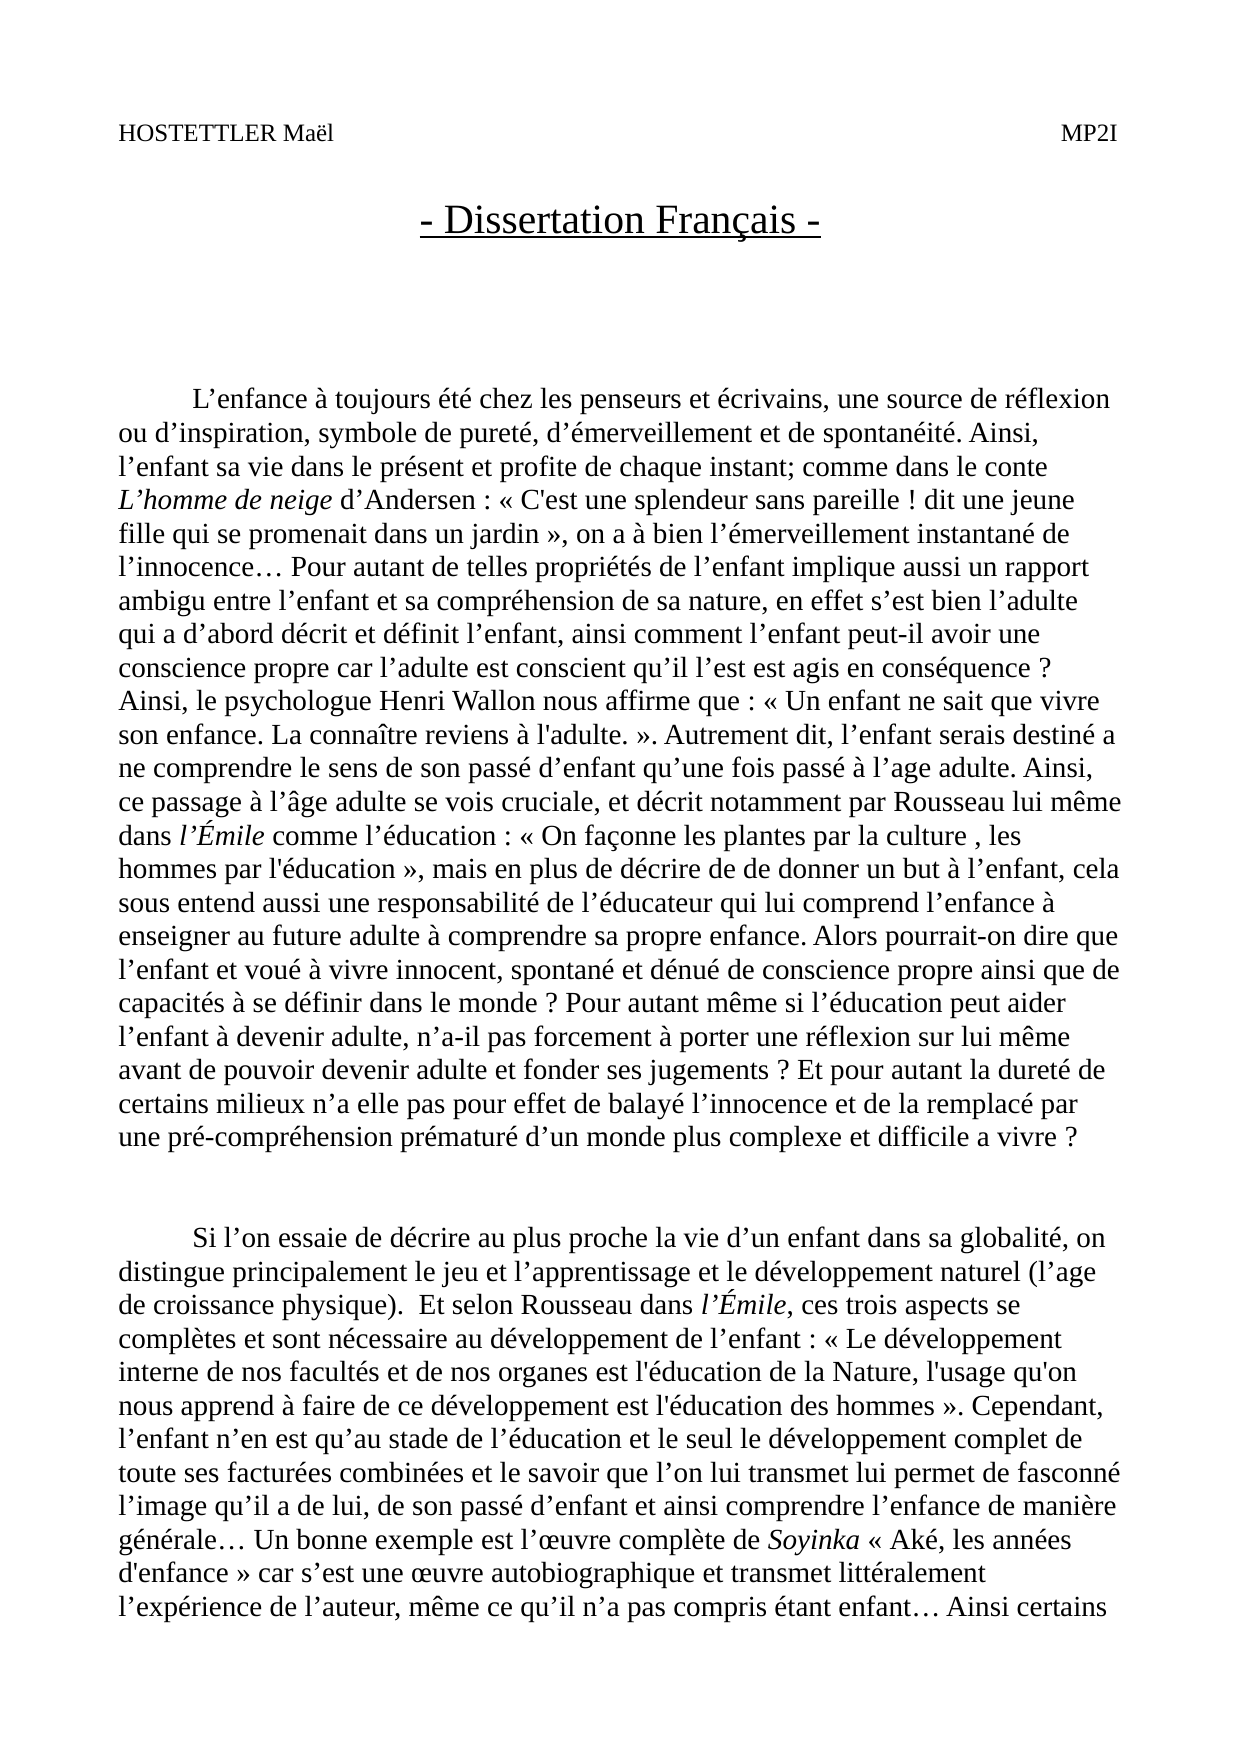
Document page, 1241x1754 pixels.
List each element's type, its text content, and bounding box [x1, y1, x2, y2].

text L’enfance à toujours été chez les penseurs et écrivains, une source de réflexion ou d’inspiration, symbole de pureté, d’émerveillement et de spontanéité. Ainsi, l’enfant sa vie dans le présent et profite de chaque instant; comme dans le conte L’homme de neige d’Andersen : « C'est une splendeur sans pareille ! dit une jeune fille qui se promenait dans un jardin », on a à bien l’émerveillement instantané de l’innocence… Pour autant de telles propriétés de l’enfant implique aussi un rapport ambigu entre l’enfant et sa compréhension de sa nature, en effet s’est bien l’adulte qui a d’abord décrit et définit l’enfant, ainsi comment l’enfant peut-il avoir une conscience propre car l’adulte est conscient qu’il l’est est agis en conséquence ? Ainsi, le psychologue Henri Wallon nous affirme que : « Un enfant ne sait que vivre son enfance. La connaître reviens à l'adulte. ». Autrement dit, l’enfant serais destiné a ne comprendre le sens de son passé d’enfant qu’une fois passé à l’age adulte. Ainsi, ce passage à l’âge adulte se vois cruciale, et décrit notamment par Rousseau lui même dans l’Émile comme l’éducation : « On façonne les plantes par la culture , les hommes par l'éducation », mais en plus de décrire de de donner un but à l’enfant, cela sous entend aussi une responsabilité de l’éducateur qui lui comprend l’enfance à enseigner au future adulte à comprendre sa propre enfance. Alors pourrait-on dire que l’enfant et voué à vivre innocent, spontané et dénué de conscience propre ainsi que de capacités à se définir dans le monde ? Pour autant même si l’éducation peut aider l’enfant à devenir adulte, n’a-il pas forcement à porter une réflexion sur lui même avant de pouvoir devenir adulte et fonder ses jugements ? Et pour autant la dureté de certains milieux n’a elle pas pour effet de balayé l’innocence et de la remplacé par une pré-compréhension prématuré d’un monde plus complexe et difficile a vivre ? [118, 382, 1122, 1153]
text - Dissertation Français - [118, 195, 1122, 243]
text Si l’on essaie de décrire au plus proche la vie d’un enfant dans sa globalité, on distingue principalement le jeu et l’apprentissage et le développement naturel (l’age de croissance physique). Et selon Rousseau dans l’Émile, ces trois aspects se complètes et sont nécessaire au développement de l’enfant : « Le développement interne de nos facultés et de nos organes est l'éducation de la Nature, l'usage qu'on nous apprend à faire de ce développement est l'éducation des hommes ». Cependant, l’enfant n’en est qu’au stade de l’éducation et le seul le développement complet de toute ses facturées combinées et le savoir que l’on lui transmet lui permet de fasconné l’image qu’il a de lui, de son passé d’enfant et ainsi comprendre l’enfance de manière générale… Un bonne exemple est l’œuvre complète de Soyinka « Aké, les années d'enfance » car s’est une œuvre autobiographique et transmet littéralement l’expérience de l’auteur, même ce qu’il n’a pas compris étant enfant… Ainsi certains [118, 1220, 1122, 1623]
text HOSTETTLER Maël MP2I [118, 118, 1122, 147]
